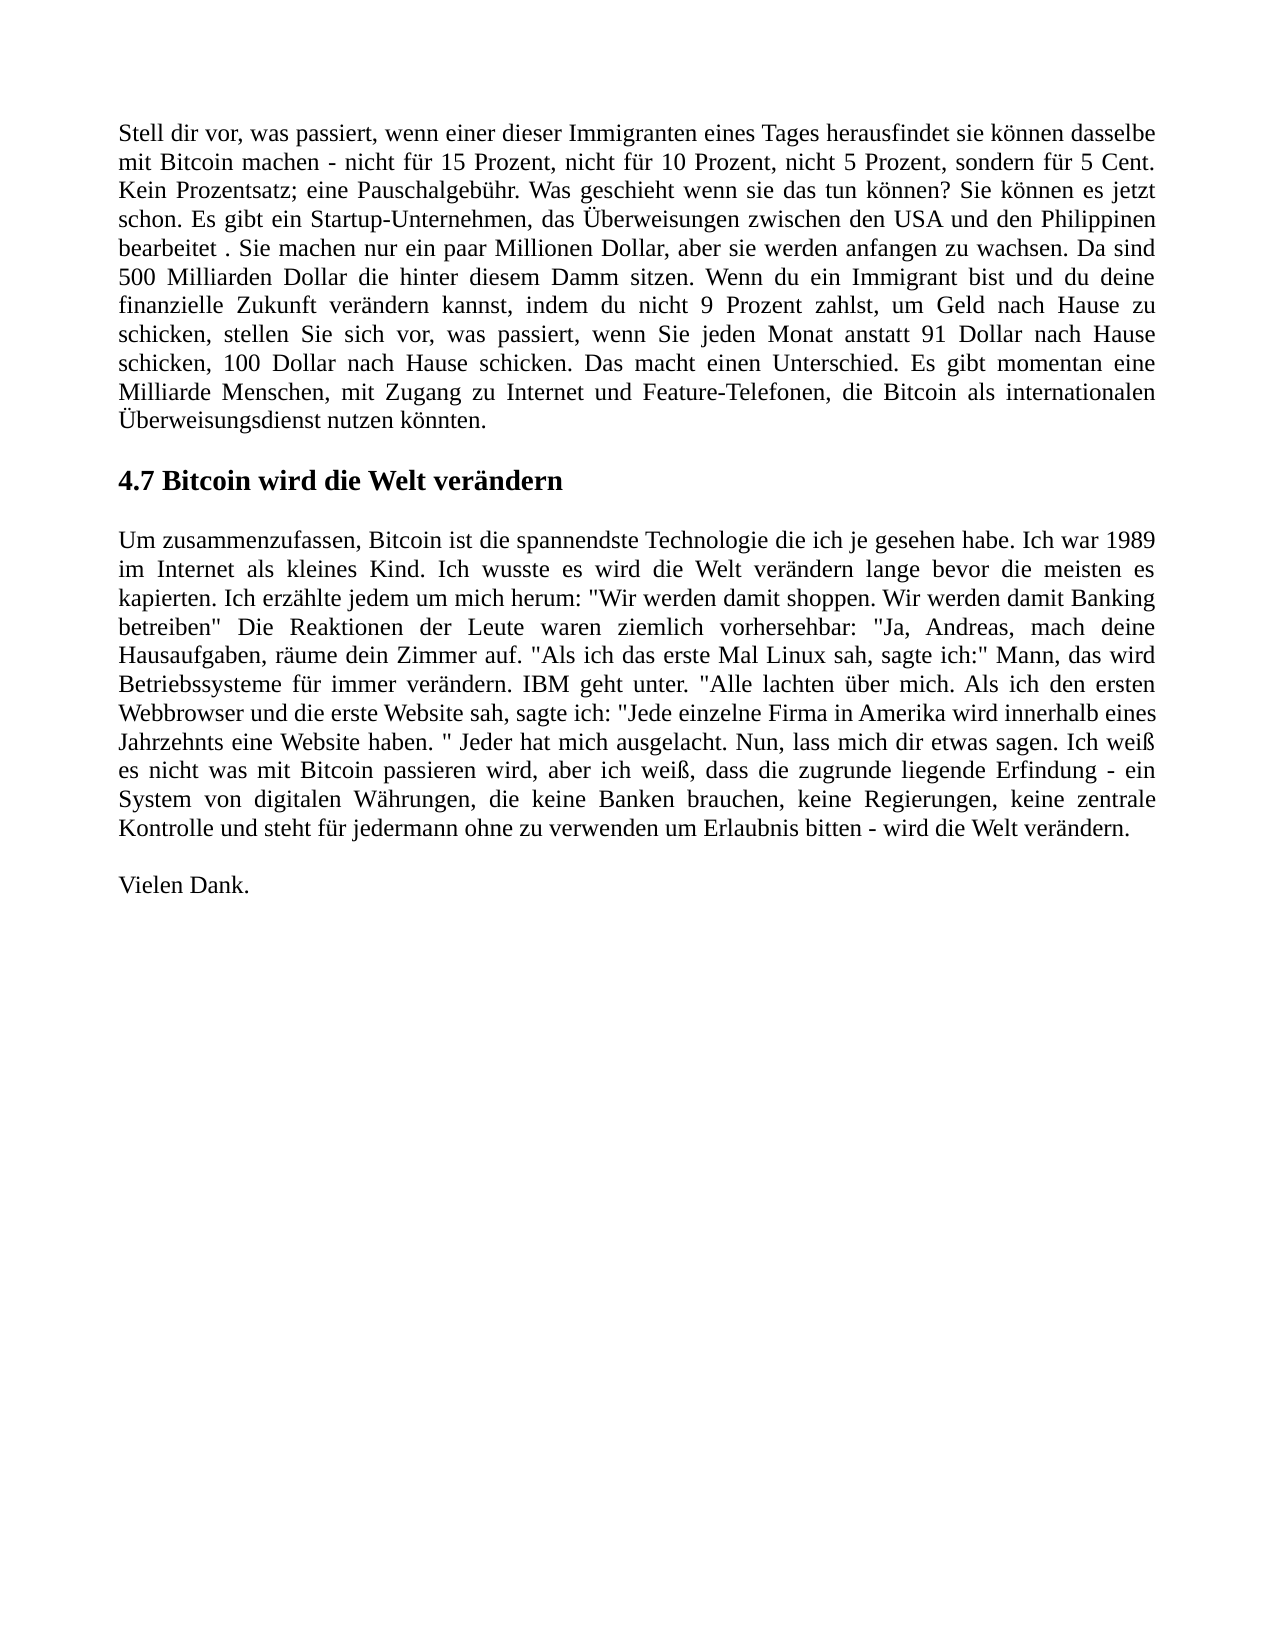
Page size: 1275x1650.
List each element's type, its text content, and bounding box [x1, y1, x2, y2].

text Um zusammenzufassen, Bitcoin ist die spannendste Technologie die ich je gesehen habe. Ich war 1989 im Internet als kleines Kind. Ich wusste es wird die Welt verändern lange bevor die meisten es kapierten. Ich erzählte jedem um mich herum: "Wir werden damit shoppen. Wir werden damit Banking betreiben" Die Reaktionen der Leute waren ziemlich vorhersehbar: "Ja, Andreas, mach deine Hausaufgaben, räume dein Zimmer auf. "Als ich das erste Mal Linux sah, sagte ich:" Mann, das wird Betriebssysteme für immer verändern. IBM geht unter. "Alle lachten über mich. Als ich den ersten Webbrowser und die erste Website sah, sagte ich: "Jede einzelne Firma in Amerika wird innerhalb eines Jahrzehnts eine Website haben. " Jeder hat mich ausgelacht. Nun, lass mich dir etwas sagen. Ich weiß es nicht was mit Bitcoin passieren wird, aber ich weiß, dass die zugrunde liegende Erfindung - ein System von digitalen Währungen, die keine Banken brauchen, keine Regierungen, keine zentrale Kontrolle und steht für jedermann ohne zu verwenden um Erlaubnis bitten - wird die Welt verändern. [118, 525, 1157, 842]
text Vielen Dank. [118, 870, 1157, 899]
text 4.7 Bitcoin wird die Welt verändern [118, 463, 1157, 497]
text Stell dir vor, was passiert, wenn einer dieser Immigranten eines Tages herausfindet sie können dasselbe mit Bitcoin machen - nicht für 15 Prozent, nicht für 10 Prozent, nicht 5 Prozent, sondern für 5 Cent. Kein Prozentsatz; eine Pauschalgebühr. Was geschieht wenn sie das tun können? Sie können es jetzt schon. Es gibt ein Startup-Unternehmen, das Überweisungen zwischen den USA und den Philippinen bearbeitet . Sie machen nur ein paar Millionen Dollar, aber sie werden anfangen zu wachsen. Da sind 500 Milliarden Dollar die hinter diesem Damm sitzen. Wenn du ein Immigrant bist und du deine finanzielle Zukunft verändern kannst, indem du nicht 9 Prozent zahlst, um Geld nach Hause zu schicken, stellen Sie sich vor, was passiert, wenn Sie jeden Monat anstatt 91 Dollar nach Hause schicken, 100 Dollar nach Hause schicken. Das macht einen Unterschied. Es gibt momentan eine Milliarde Menschen, mit Zugang zu Internet und Feature-Telefonen, die Bitcoin als internationalen Überweisungsdienst nutzen könnten. [118, 118, 1157, 434]
